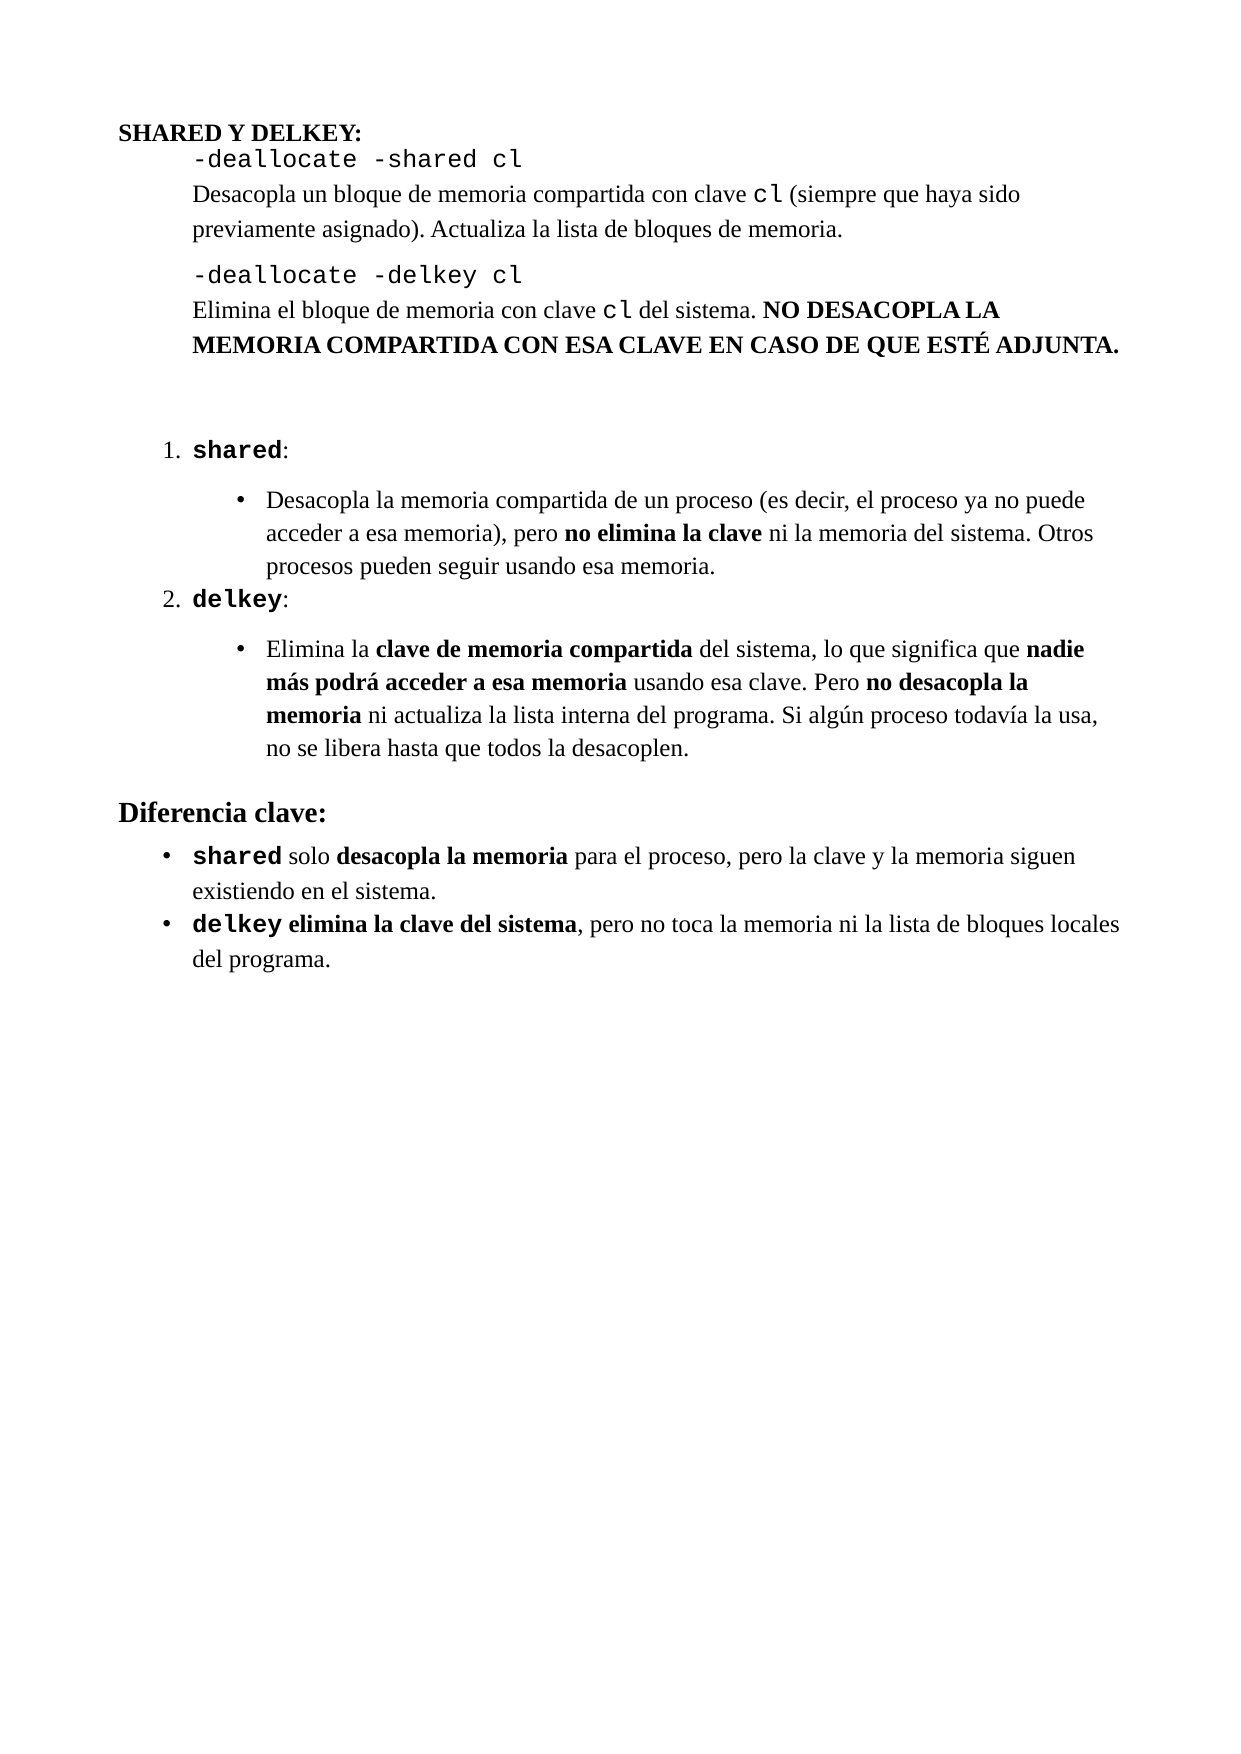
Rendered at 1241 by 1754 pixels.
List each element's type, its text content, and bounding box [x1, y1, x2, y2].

list delkey: [162, 584, 1122, 615]
list -deallocate -shared cl Desacopla un bloque de memoria compartida con clave cl (siempre que haya sido previamente asignado). Actualiza la lista de bloques de memoria. [162, 147, 1122, 243]
text SHARED Y DELKEY: [118, 118, 1122, 147]
list shared solo desacopla la memoria para el proceso, pero la clave y la memoria siguen existiendo en el sistema. [162, 841, 1122, 905]
list -deallocate -delkey cl Elimina el bloque de memoria con clave cl del sistema. NO DESACOPLA LA MEMORIA COMPARTIDA CON ESA CLAVE EN CASO DE QUE ESTÉ ADJUNTA. [162, 262, 1122, 359]
list delkey elimina la clave del sistema, pero no toca la memoria ni la lista de bloques locales del programa. [162, 909, 1122, 973]
list Desacopla la memoria compartida de un proceso (es decir, el proceso ya no puede acceder a esa memoria), pero no elimina la clave ni la memoria del sistema. Otros procesos pueden seguir usando esa memoria. [236, 485, 1122, 580]
subtitle Diferencia clave: [118, 795, 1122, 829]
list shared: [162, 435, 1122, 466]
list Elimina la clave de memoria compartida del sistema, lo que significa que nadie más podrá acceder a esa memoria usando esa clave. Pero no desacopla la memoria ni actualiza la lista interna del programa. Si algún proceso todavía la usa, no se libera hasta que todos la desacoplen. [236, 634, 1122, 762]
